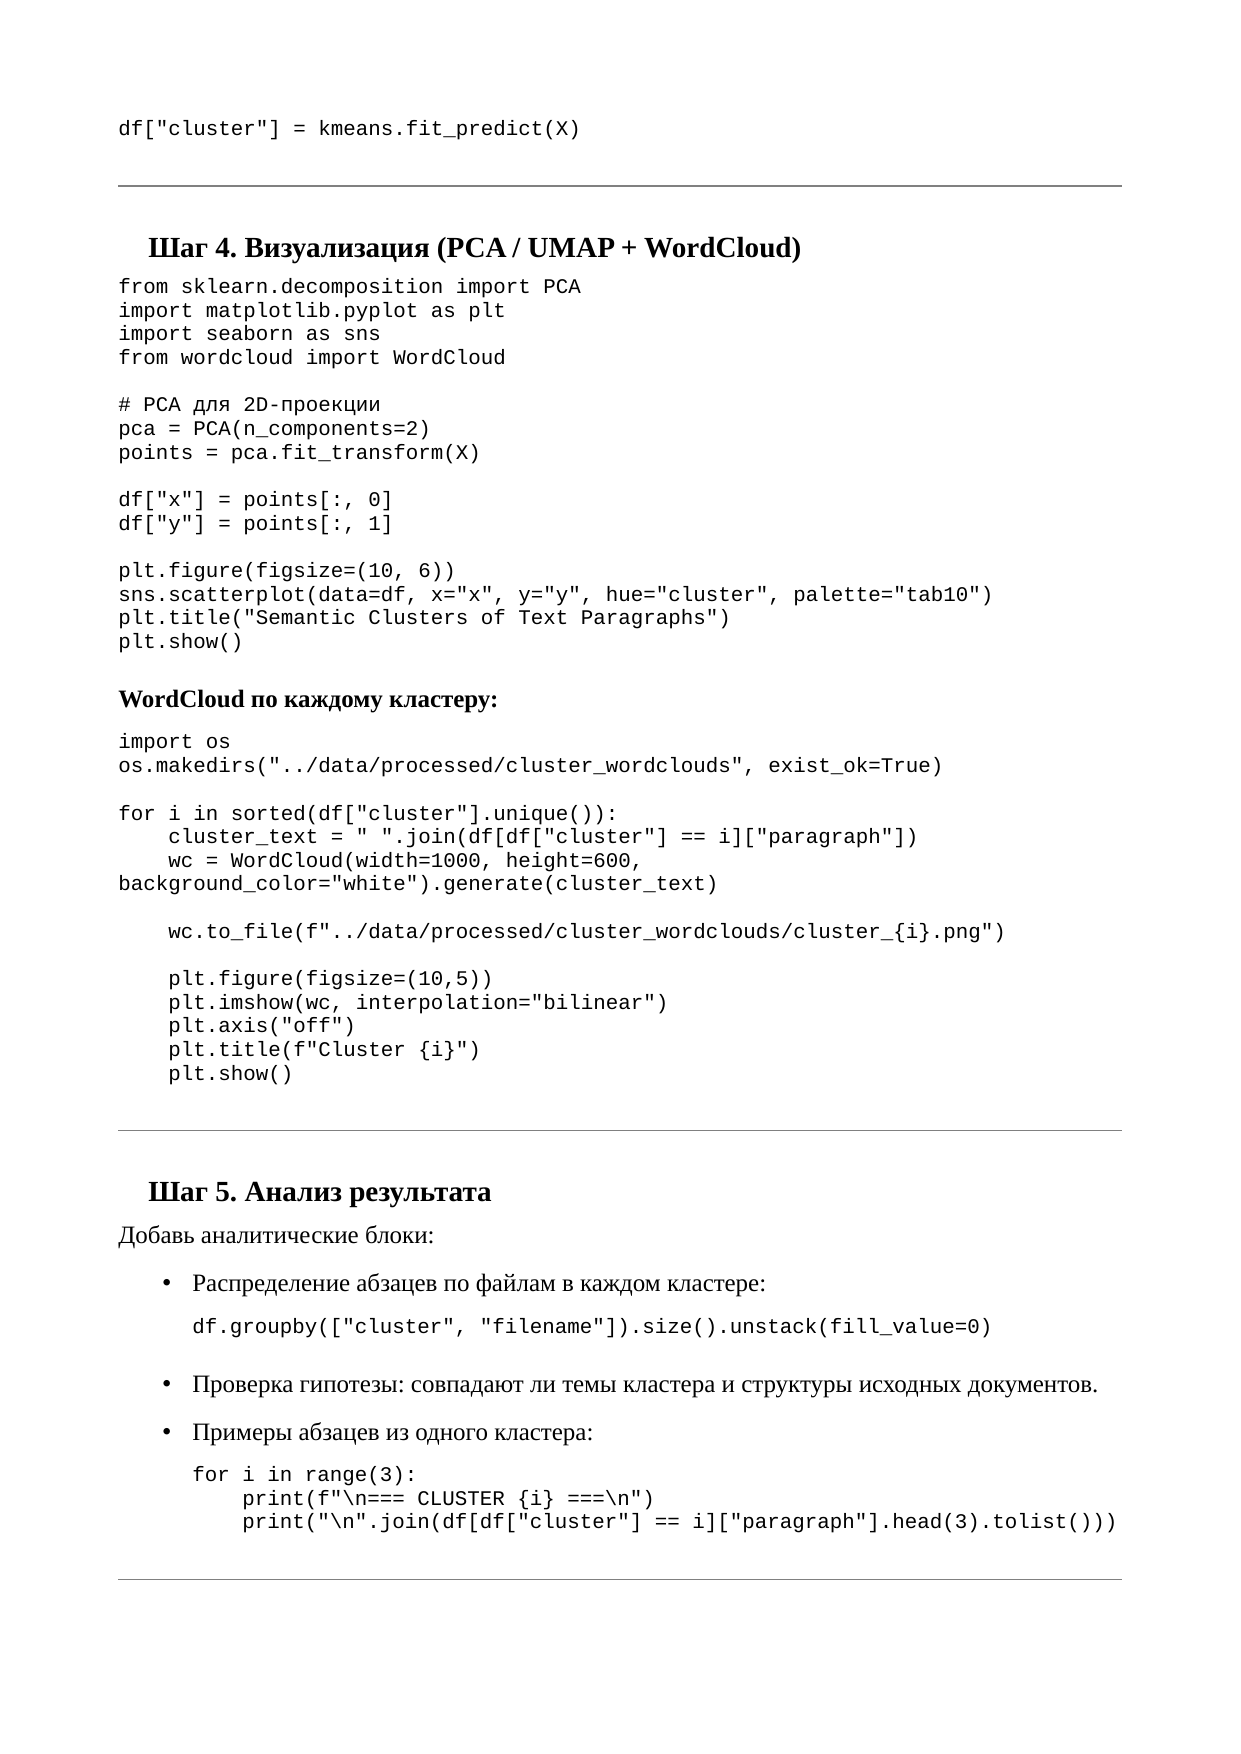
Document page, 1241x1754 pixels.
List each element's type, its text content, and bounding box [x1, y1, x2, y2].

list print("\n".join(df[df["cluster"] == i]["paragraph"].head(3).tolist())) [162, 1511, 1122, 1535]
text df["x"] = points[:, 0] [118, 489, 1122, 513]
text WordCloud по каждому кластеру: [118, 684, 1122, 713]
text import seaborn as sns [118, 323, 1122, 347]
text df["y"] = points[:, 1] [118, 513, 1122, 536]
text wc = WordCloud(width=1000, height=600, background_color="white").generate(cluster_text) [118, 850, 1122, 897]
text plt.figure(figsize=(10,5)) [118, 968, 1122, 992]
text sns.scatterplot(data=df, x="x", y="y", hue="cluster", palette="tab10") [118, 583, 1122, 607]
text Добавь аналитические блоки: [118, 1221, 1122, 1249]
list df.groupby(["cluster", "filename"]).size().unstack(fill_value=0) [162, 1316, 1122, 1339]
text points = pca.fit_transform(X) [118, 442, 1122, 465]
text for i in sorted(df["cluster"].unique()): [118, 802, 1122, 826]
text from wordcloud import WordCloud [118, 347, 1122, 371]
text os.makedirs("../data/processed/cluster_wordclouds", exist_ok=True) [118, 755, 1122, 779]
text import os [118, 732, 1122, 755]
text plt.axis("off") [118, 1015, 1122, 1039]
text df["cluster"] = kmeans.fit_predict(X) [118, 118, 1122, 142]
text plt.imshow(wc, interpolation="bilinear") [118, 992, 1122, 1015]
list Распределение абзацев по файлам в каждом кластере: [162, 1268, 1122, 1297]
text wc.to_file(f"../data/processed/cluster_wordclouds/cluster_{i}.png") [118, 921, 1122, 944]
list print(f"\n=== CLUSTER {i} ===\n") [162, 1488, 1122, 1511]
text plt.show() [118, 631, 1122, 654]
text # PCA для 2D-проекции [118, 394, 1122, 418]
list Проверка гипотезы: совпадают ли темы кластера и структуры исходных документов. [162, 1369, 1122, 1398]
text plt.show() [118, 1063, 1122, 1086]
text cluster_text = " ".join(df[df["cluster"] == i]["paragraph"]) [118, 826, 1122, 850]
text from sklearn.decomposition import PCA [118, 276, 1122, 300]
subtitle 🔹 Шаг 5. Анализ результата [118, 1174, 1122, 1208]
list Примеры абзацев из одного кластера: [162, 1417, 1122, 1445]
list for i in range(3): [162, 1464, 1122, 1488]
text pca = PCA(n_components=2) [118, 418, 1122, 442]
text plt.title(f"Cluster {i}") [118, 1039, 1122, 1063]
text import matplotlib.pyplot as plt [118, 300, 1122, 323]
text plt.figure(figsize=(10, 6)) [118, 560, 1122, 583]
text plt.title("Semantic Clusters of Text Paragraphs") [118, 607, 1122, 631]
subtitle 🔹 Шаг 4. Визуализация (PCA / UMAP + WordCloud) [118, 230, 1122, 264]
